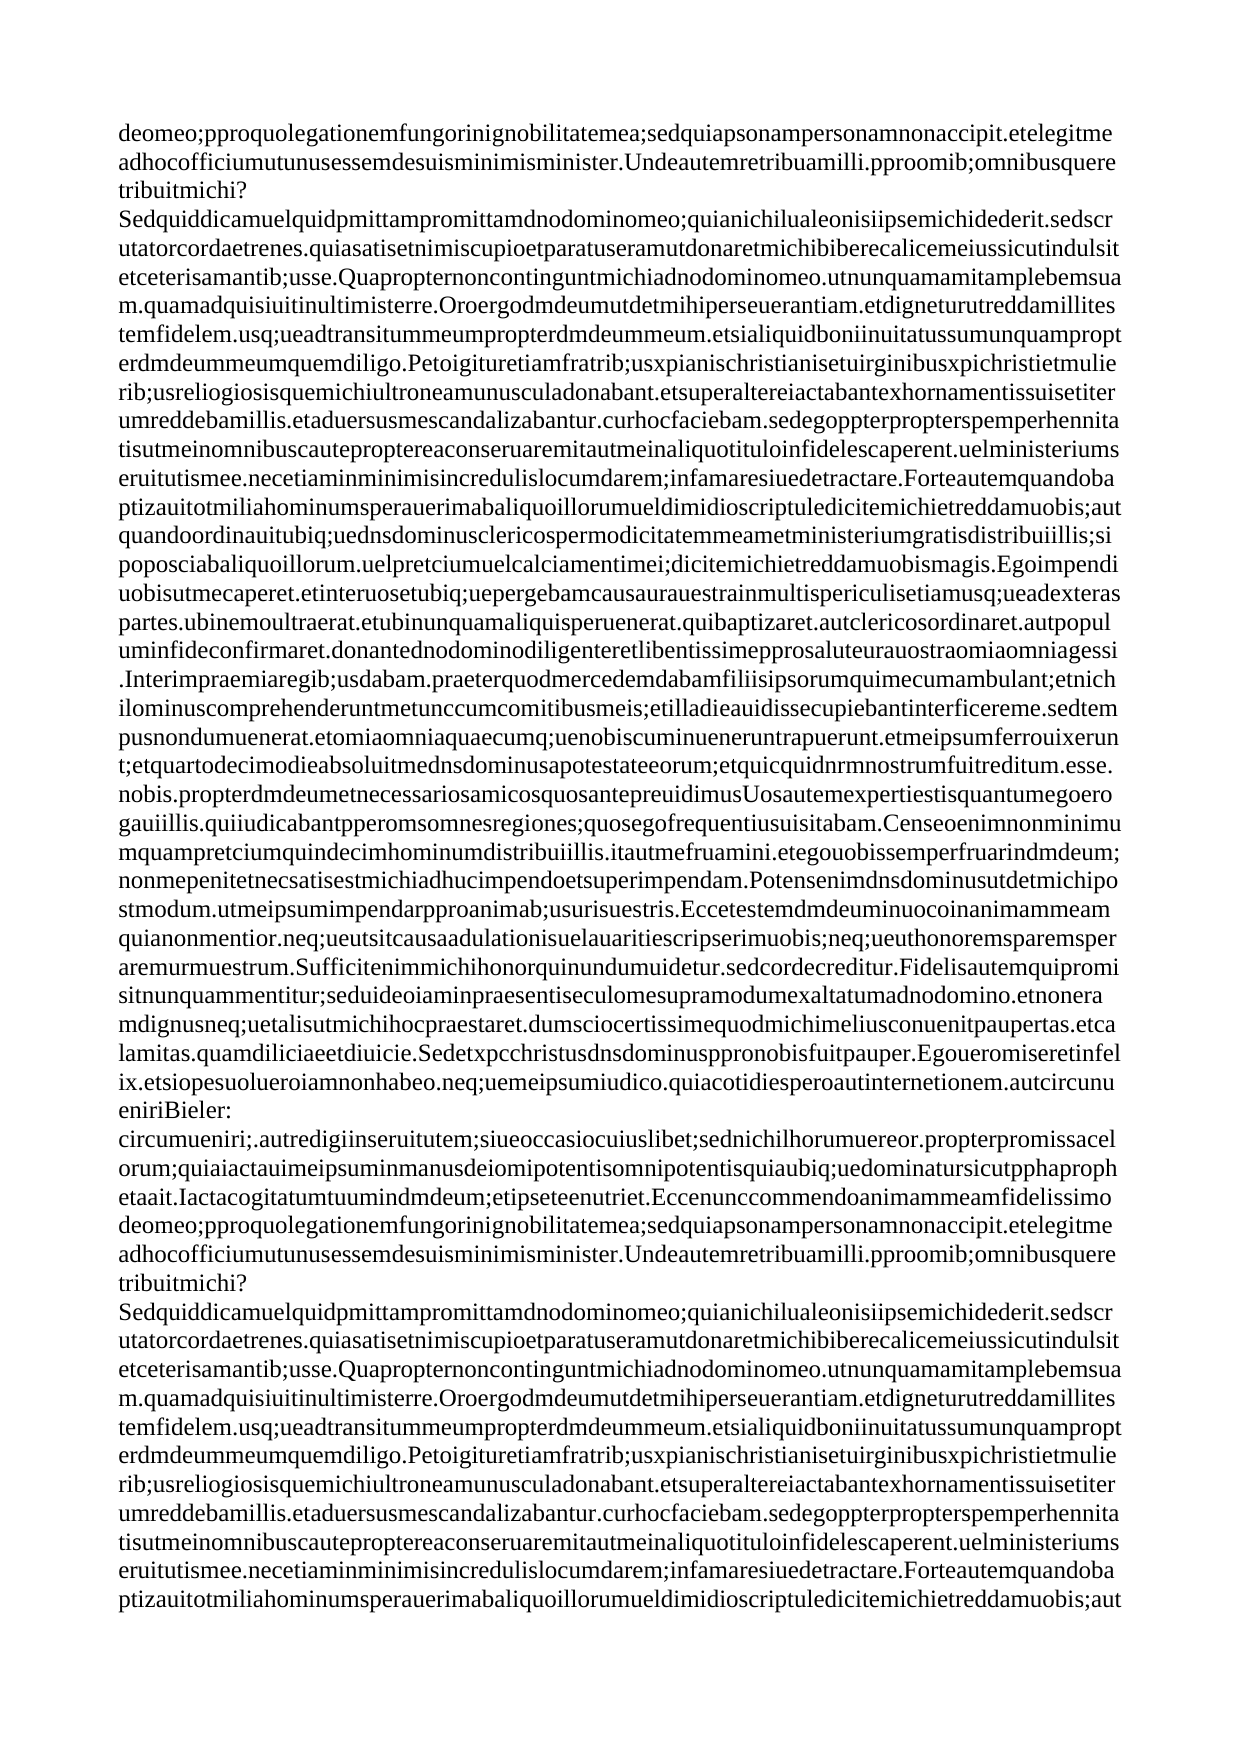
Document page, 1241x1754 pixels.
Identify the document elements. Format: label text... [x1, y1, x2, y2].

text deomeo;pproquolegationemfungorinignobilitatemea;sedquiapsonampersonamnonaccipit.etelegitmeadhocofficiumutunusessemdesuisminimisminister.Undeautemretribuamilli.pproomib;omnibusqueretribuitmichi?Sedquiddicamuelquidpmittampromittamdnodominomeo;quianichilualeonisiipsemichidederit.sedscrutatorcordaetrenes.quiasatisetnimiscupioetparatuseramutdonaretmichibiberecalicemeiussicutindulsitetceterisamantib;usse.Quapropternoncontinguntmichiadnodominomeo.utnunquamamitamplebemsuam.quamadquisiuitinultimisterre.Oroergodmdeumutdetmihiperseuerantiam.etdigneturutreddamillitestemfidelem.usq;ueadtransitummeumpropterdmdeummeum.etsialiquidboniinuitatussumunquampropterdmdeummeumquemdiligo.Petoigituretiamfratrib;usxpianischristianisetuirginibusxpichristietmulierib;usreliogiosisquemichiultroneamunusculadonabant.etsuperaltereiactabantexhornamentissuisetiterumreddebamillis.etaduersusmescandalizabantur.curhocfaciebam.sedegoppterpropterspemperhennitatisutmeinomnibuscauteproptereaconseruaremitautmeinaliquotituloinfidelescaperent.uelministeriumseruitutismee.necetiaminminimisincredulislocumdarem;infamaresiuedetractare.Forteautemquandobaptizauitotmiliahominumsperauerimabaliquoillorumueldimidioscriptuledicitemichietreddamuobis;autquandoordinauitubiq;uednsdominusclericospermodicitatemmeametministeriumgratisdistribuiillis;sipoposciabaliquoillorum.uelpretciumuelcalciamentimei;dicitemichietreddamuobismagis.Egoimpendiuobisutmecaperet.etinteruosetubiq;uepergebamcausaurauestrainmultispericulisetiamusq;ueadexteraspartes.ubinemoultraerat.etubinunquamaliquisperuenerat.quibaptizaret.autclericosordinaret.autpopuluminfideconfirmaret.donantednodominodiligenteretlibentissimepprosaluteurauostraomiaomniagessi.Interimpraemiaregib;usdabam.praeterquodmercedemdabamfiliisipsorumquimecumambulant;etnichilominuscomprehenderuntmetunccumcomitibusmeis;etilladieauidissecupiebantinterficereme.sedtempusnondumuenerat.etomiaomniaquaecumq;uenobiscuminueneruntrapuerunt.etmeipsumferrouixerunt;etquartodecimodieabsoluitmednsdominusapotestateeorum;etquicquidnrmnostrumfuitreditum.esse.nobis.propterdmdeumetnecessariosamicosquosantepreuidimusUosautemexpertiestisquantumegoerogauiillis.quiiudicabantpperomsomnesregiones;quosegofrequentiusuisitabam.Censeoenimnonminimumquampretciumquindecimhominumdistribuiillis.itautmefruamini.etegouobissemperfruarindmdeum;nonmepenitetnecsatisestmichiadhucimpendoetsuperimpendam.Potensenimdnsdominusutdetmichipostmodum.utmeipsumimpendarpproanimab;usurisuestris.Eccetestemdmdeuminuocoinanimammeamquianonmentior.neq;ueutsitcausaadulationisuelauaritiescripserimuobis;neq;ueuthonoremsparemsperaremurmuestrum.Sufficitenimmichihonorquinundumuidetur.sedcordecreditur.Fidelisautemquipromisitnunquammentitur;seduideoiaminpraesentiseculomesupramodumexaltatumadnodomino.etnoneramdignusneq;uetalisutmichihocpraestaret.dumsciocertissimequodmichimeliusconuenitpaupertas.etcalamitas.quamdiliciaeetdiuicie.Sedetxpcchristusdnsdominusppronobisfuitpauper.Egoueromiseretinfelix.etsiopesuolueroiamnonhabeo.neq;uemeipsumiudico.quiacotidiesperoautinternetionem.autcircunueniriBieler: circumueniri;.autredigiinseruitutem;siueoccasiocuiuslibet;sednichilhorumuereor.propterpromissacelorum;quiaiactauimeipsuminmanusdeiomipotentisomnipotentisquiaubiq;uedominatursicutpphaprophetaait.Iactacogitatumtuumindmdeum;etipseteenutriet.Eccenunccommendoanimammeamfidelissimodeomeo;pproquolegationemfungorinignobilitatemea;sedquiapsonampersonamnonaccipit.etelegitmeadhocofficiumutunusessemdesuisminimisminister.Undeautemretribuamilli.pproomib;omnibusqueretribuitmichi?Sedquiddicamuelquidpmittampromittamdnodominomeo;quianichilualeonisiipsemichidederit.sedscrutatorcordaetrenes.quiasatisetnimiscupioetparatuseramutdonaretmichibiberecalicemeiussicutindulsitetceterisamantib;usse.Quapropternoncontinguntmichiadnodominomeo.utnunquamamitamplebemsuam.quamadquisiuitinultimisterre.Oroergodmdeumutdetmihiperseuerantiam.etdigneturutreddamillitestemfidelem.usq;ueadtransitummeumpropterdmdeummeum.etsialiquidboniinuitatussumunquampropterdmdeummeumquemdiligo.Petoigituretiamfratrib;usxpianischristianisetuirginibusxpichristietmulierib;usreliogiosisquemichiultroneamunusculadonabant.etsuperaltereiactabantexhornamentissuisetiterumreddebamillis.etaduersusmescandalizabantur.curhocfaciebam.sedegoppterpropterspemperhennitatisutmeinomnibuscauteproptereaconseruaremitautmeinaliquotituloinfidelescaperent.uelministeriumseruitutismee.necetiaminminimisincredulislocumdarem;infamaresiuedetractare.Forteautemquandobaptizauitotmiliahominumsperauerimabaliquoillorumueldimidioscriptuledicitemichietreddamuobis;aut [118, 118, 1122, 1613]
